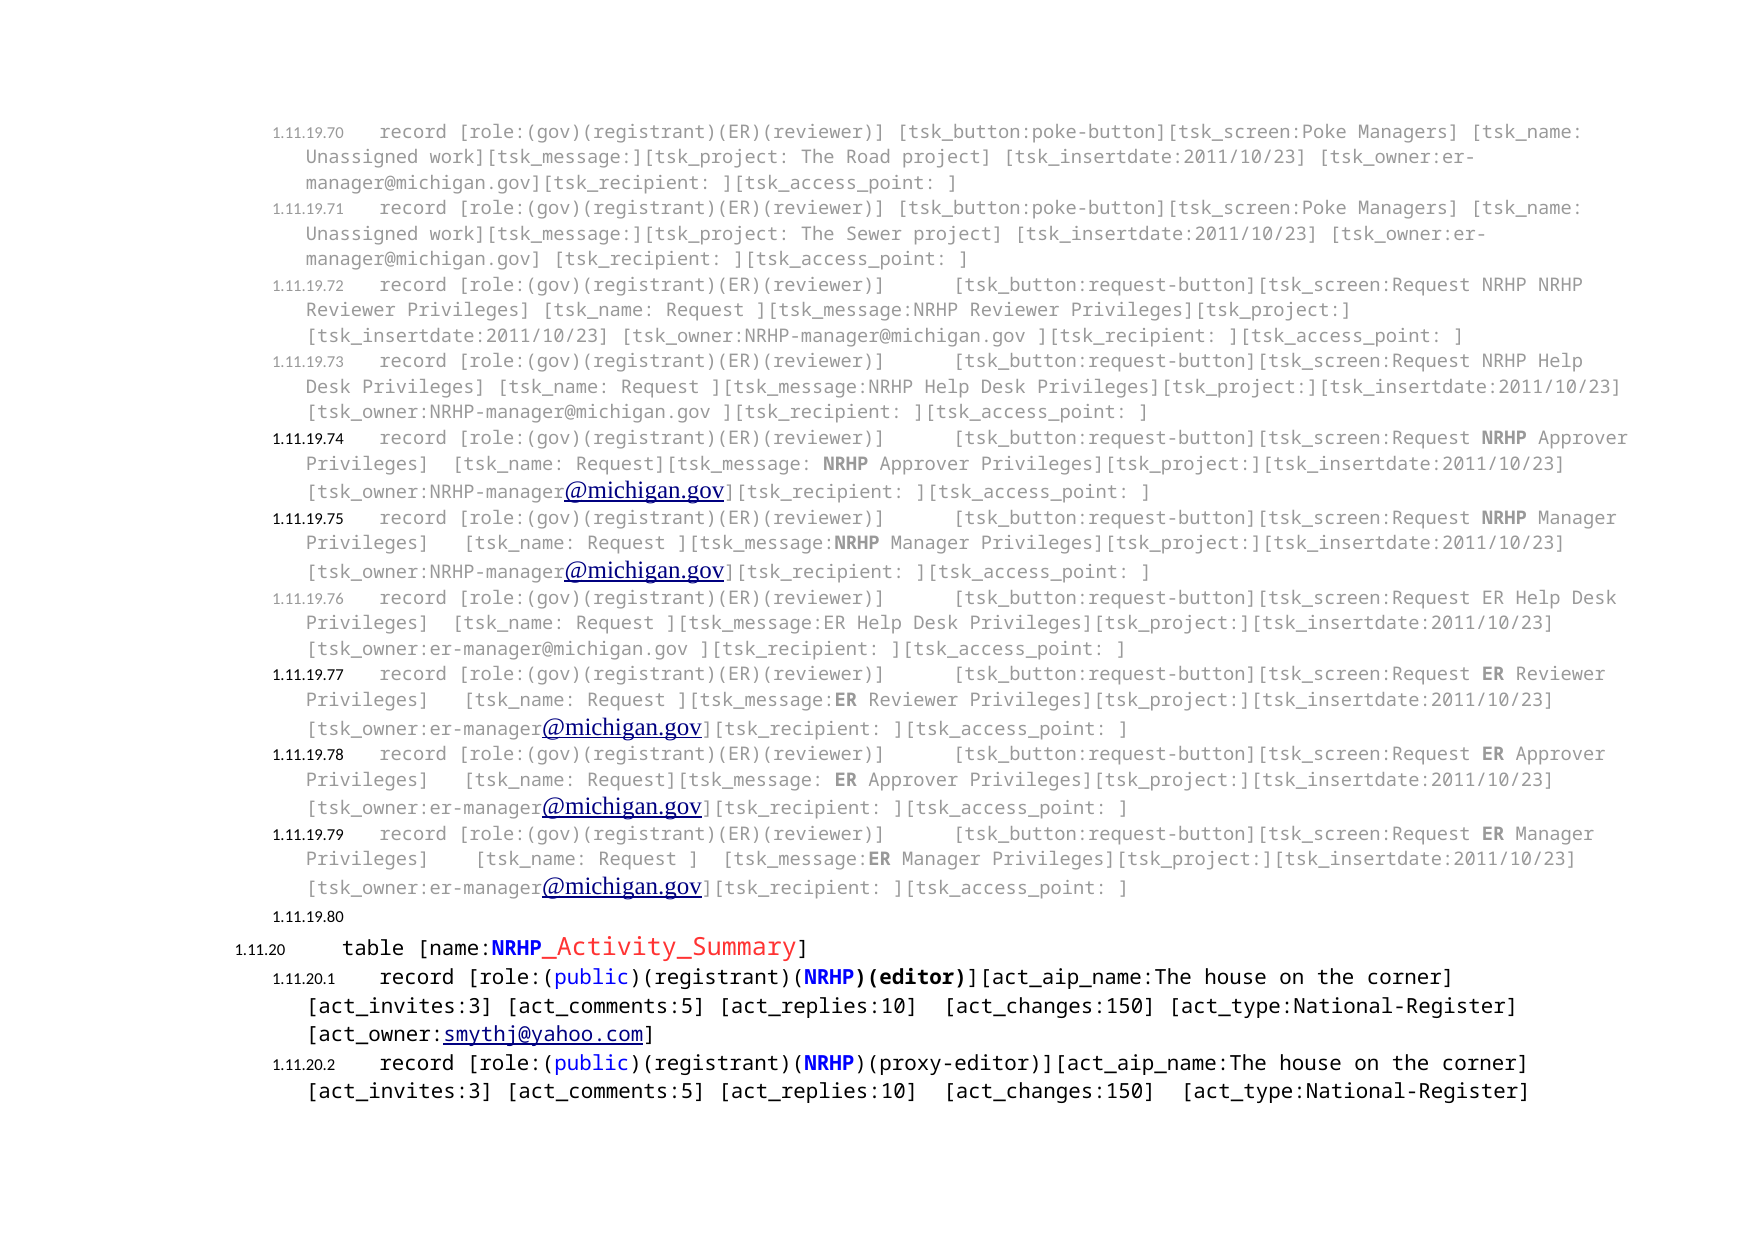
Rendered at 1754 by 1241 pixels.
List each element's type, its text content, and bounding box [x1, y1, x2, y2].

list record [role:(public)(registrant)(NRHP)(proxy-editor)][act_aip_name:The house on the corner] [act_invites:3] [act_comments:5] [act_replies:10] [act_changes:150] [act_type:National-Register] [268, 1048, 1636, 1104]
list record [role:(gov)(registrant)(ER)(reviewer)] [tsk_button:request-button][tsk_screen:Request ER Manager Privileges] [tsk_name: Request ] [tsk_message:ER Manager Privileges][tsk_project:][tsk_insertdate:2011/10/23] [tsk_owner:er-manager@michigan.gov][tsk_recipient: ][tsk_access_point: ] [268, 820, 1636, 900]
list record [role:(gov)(registrant)(ER)(reviewer)] [tsk_button:request-button][tsk_screen:Request NRHP Manager Privileges] [tsk_name: Request ][tsk_message:NRHP Manager Privileges][tsk_project:][tsk_insertdate:2011/10/23] [tsk_owner:NRHP-manager@michigan.gov][tsk_recipient: ][tsk_access_point: ] [268, 504, 1636, 584]
list record [role:(gov)(registrant)(ER)(reviewer)] [tsk_button:request-button][tsk_screen:Request NRHP NRHP Reviewer Privileges] [tsk_name: Request ][tsk_message:NRHP Reviewer Privileges][tsk_project:][tsk_insertdate:2011/10/23] [tsk_owner:NRHP-manager@michigan.gov ][tsk_recipient: ][tsk_access_point: ] [268, 271, 1636, 348]
list record [role:(public)(registrant)(NRHP)(editor)][act_aip_name:The house on the corner] [act_invites:3] [act_comments:5] [act_replies:10] [act_changes:150] [act_type:National-Register] [act_owner:smythj@yahoo.com] [268, 962, 1636, 1048]
list record [role:(gov)(registrant)(ER)(reviewer)] [tsk_button:request-button][tsk_screen:Request ER Approver Privileges] [tsk_name: Request][tsk_message: ER Approver Privileges][tsk_project:][tsk_insertdate:2011/10/23] [tsk_owner:er-manager@michigan.gov][tsk_recipient: ][tsk_access_point: ] [268, 740, 1636, 820]
list record [role:(gov)(registrant)(ER)(reviewer)] [tsk_button:request-button][tsk_screen:Request NRHP Approver Privileges] [tsk_name: Request][tsk_message: NRHP Approver Privileges][tsk_project:][tsk_insertdate:2011/10/23] [tsk_owner:NRHP-manager@michigan.gov][tsk_recipient: ][tsk_access_point: ] [268, 424, 1636, 504]
list record [role:(gov)(registrant)(ER)(reviewer)] [tsk_button:request-button][tsk_screen:Request ER Help Desk Privileges] [tsk_name: Request ][tsk_message:ER Help Desk Privileges][tsk_project:][tsk_insertdate:2011/10/23] [tsk_owner:er-manager@michigan.gov ][tsk_recipient: ][tsk_access_point: ] [268, 584, 1636, 661]
list record [role:(gov)(registrant)(ER)(reviewer)] [tsk_button:poke-button][tsk_screen:Poke Managers] [tsk_name: Unassigned work][tsk_message:][tsk_project: The Sewer project] [tsk_insertdate:2011/10/23] [tsk_owner:er-manager@michigan.gov] [tsk_recipient: ][tsk_access_point: ] [268, 195, 1636, 271]
list record [role:(gov)(registrant)(ER)(reviewer)] [tsk_button:request-button][tsk_screen:Request ER Reviewer Privileges] [tsk_name: Request ][tsk_message:ER Reviewer Privileges][tsk_project:][tsk_insertdate:2011/10/23] [tsk_owner:er-manager@michigan.gov][tsk_recipient: ][tsk_access_point: ] [268, 661, 1636, 740]
list table [name:NRHP_Activity_Summary] [231, 928, 1636, 962]
list record [role:(gov)(registrant)(ER)(reviewer)] [tsk_button:poke-button][tsk_screen:Poke Managers] [tsk_name: Unassigned work][tsk_message:][tsk_project: The Road project] [tsk_insertdate:2011/10/23] [tsk_owner:er-manager@michigan.gov][tsk_recipient: ][tsk_access_point: ] [268, 118, 1636, 195]
list record [role:(gov)(registrant)(ER)(reviewer)] [tsk_button:request-button][tsk_screen:Request NRHP Help Desk Privileges] [tsk_name: Request ][tsk_message:NRHP Help Desk Privileges][tsk_project:][tsk_insertdate:2011/10/23] [tsk_owner:NRHP-manager@michigan.gov ][tsk_recipient: ][tsk_access_point: ] [268, 348, 1636, 424]
